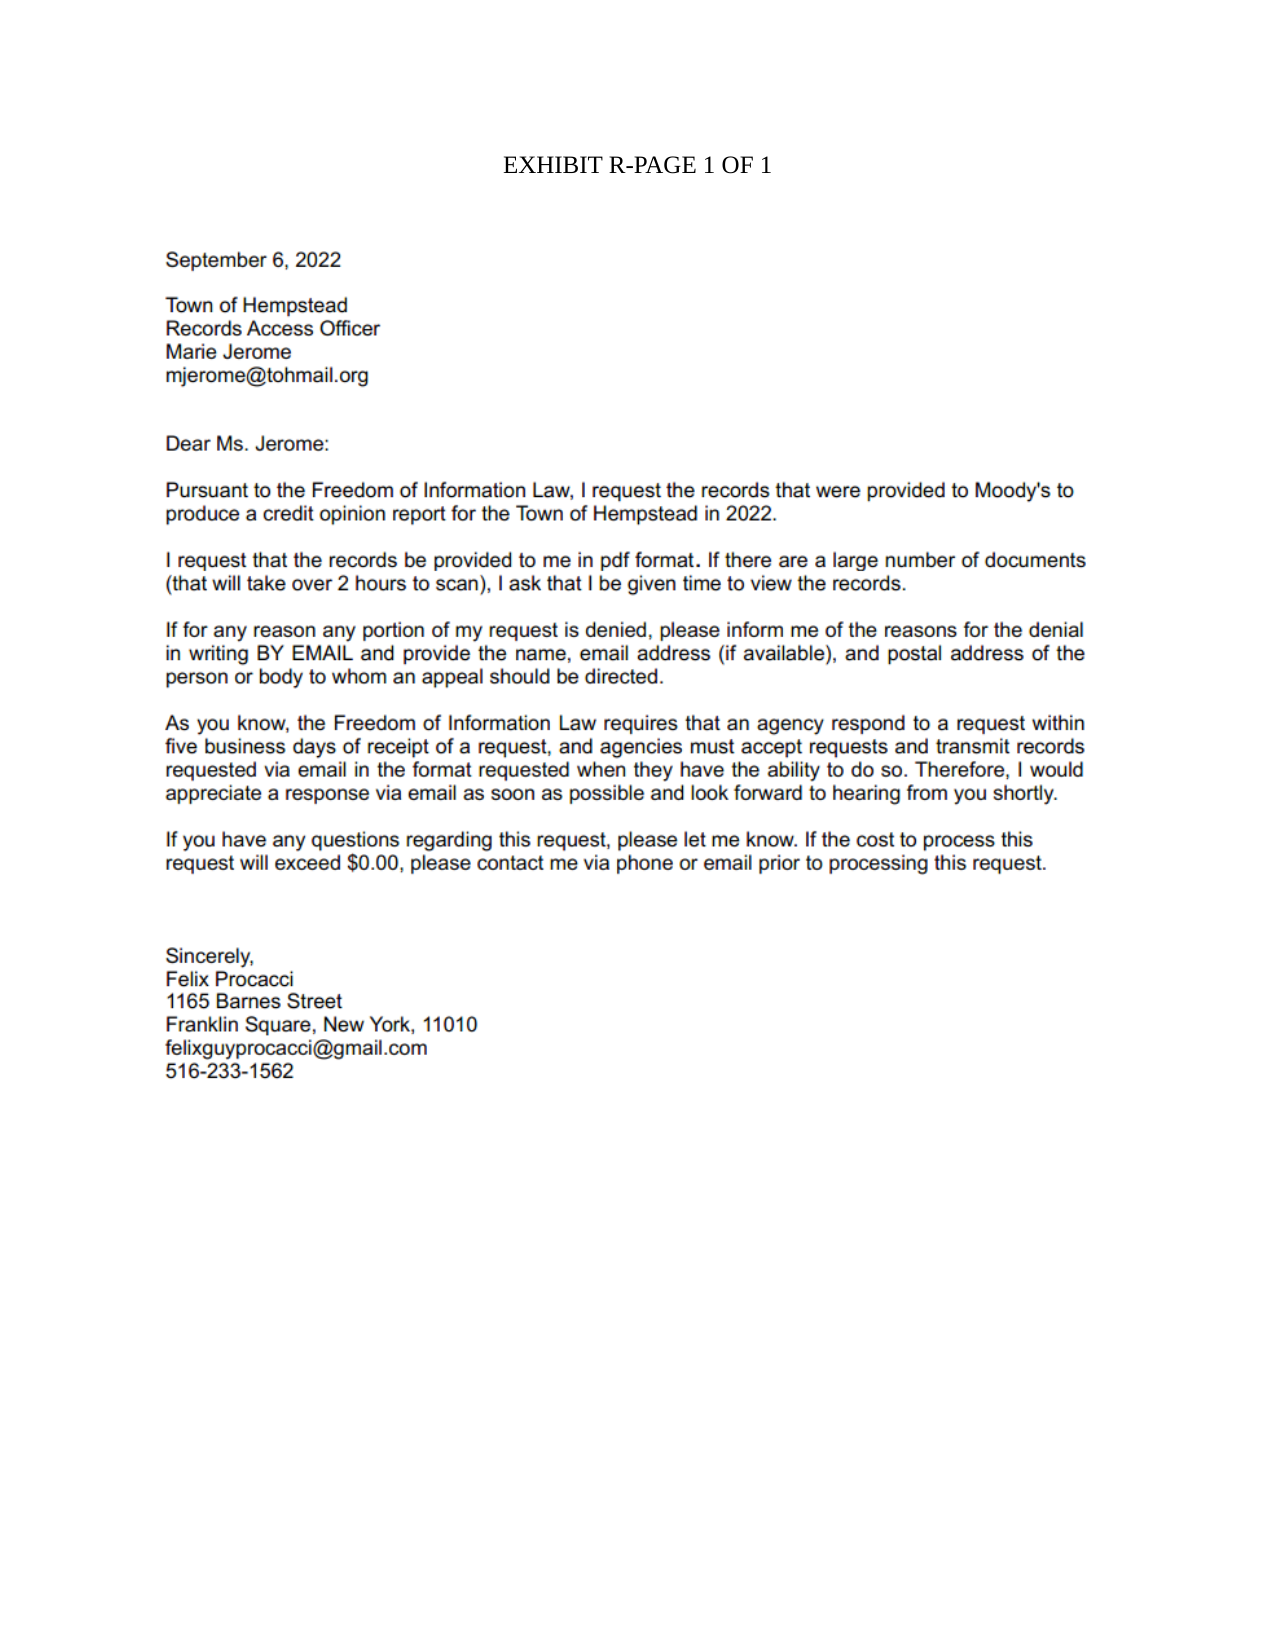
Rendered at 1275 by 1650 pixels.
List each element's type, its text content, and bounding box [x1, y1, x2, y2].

text EXHIBIT R-PAGE 1 OF 1 [150, 150, 1125, 179]
picture [150, 236, 1125, 1095]
